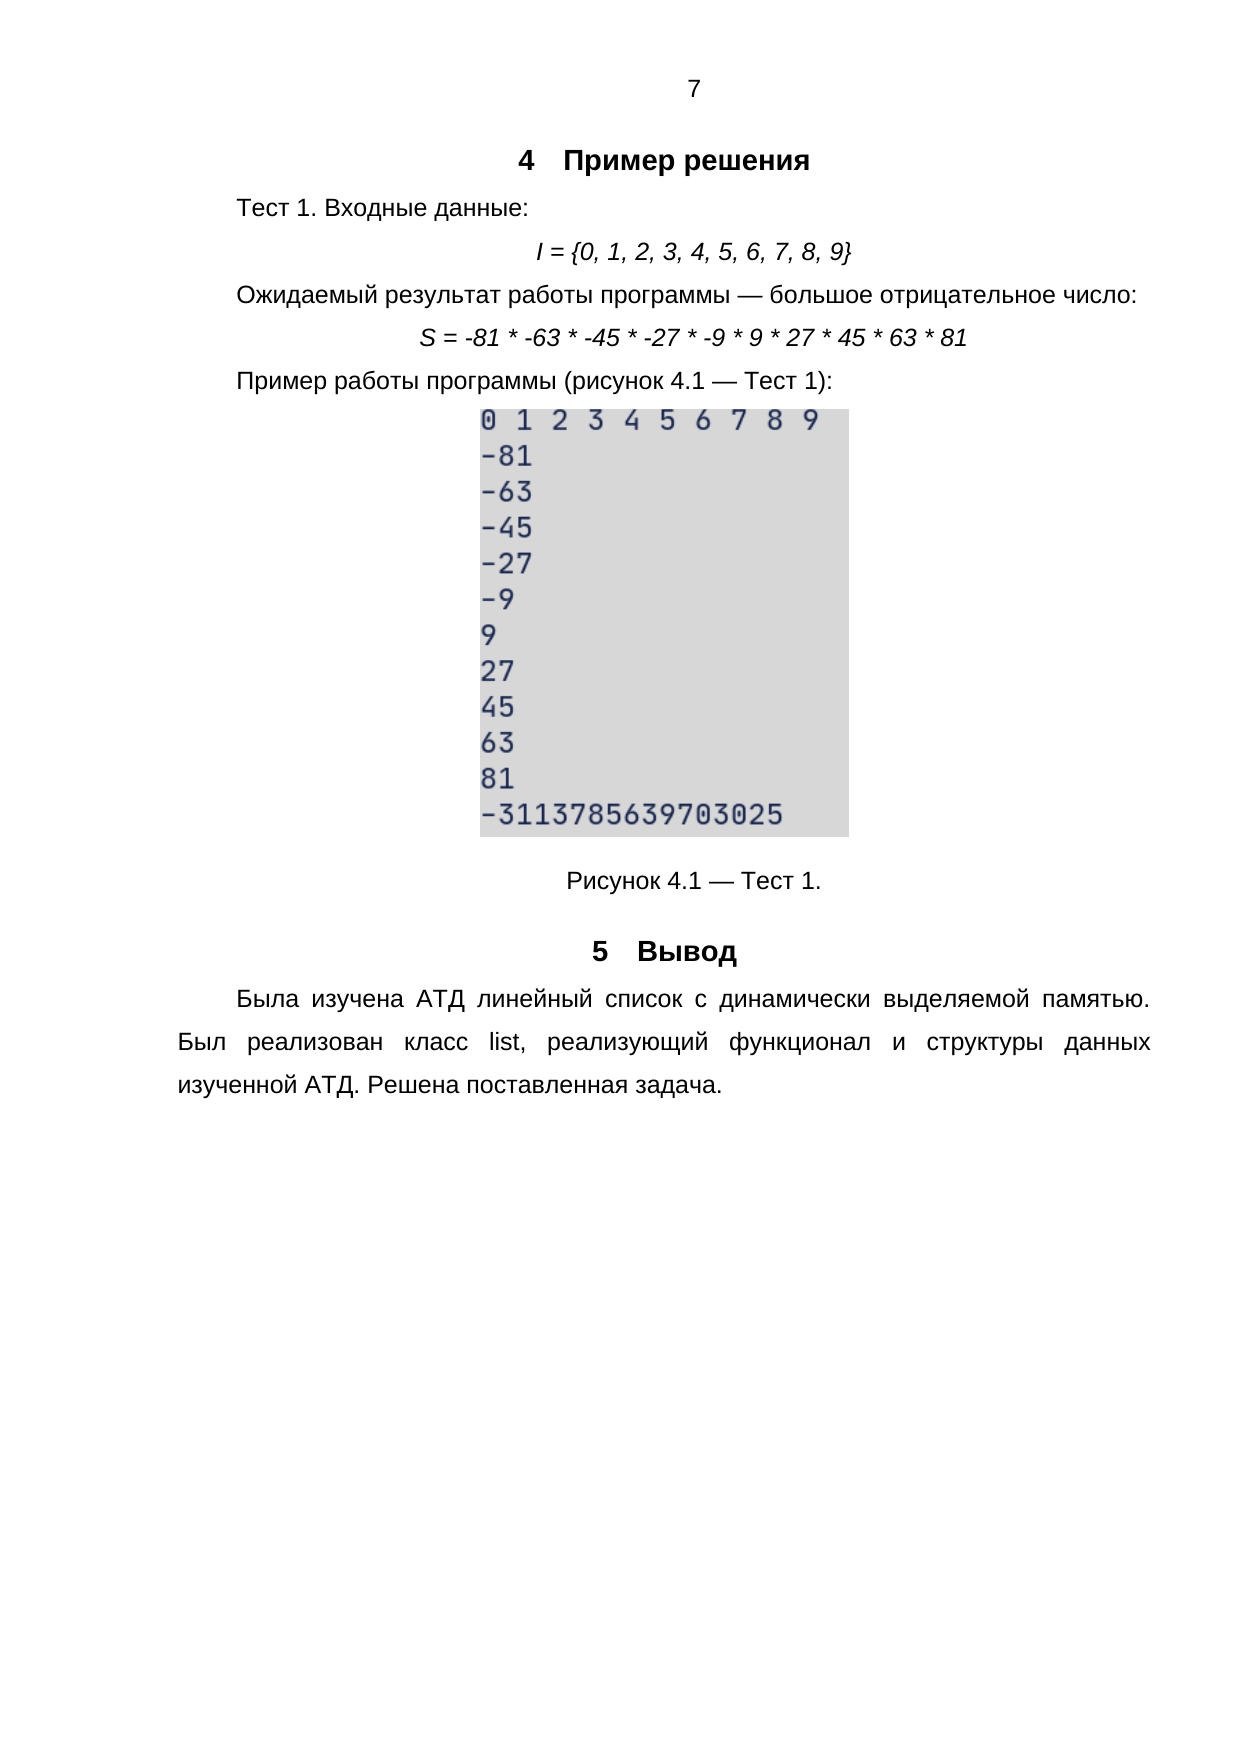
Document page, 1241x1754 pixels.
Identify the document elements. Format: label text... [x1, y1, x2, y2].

text I = {0, 1, 2, 3, 4, 5, 6, 7, 8, 9} [177, 237, 1152, 265]
picture [480, 409, 849, 837]
text Была изучена АТД линейный список с динамически выделяемой памятью. Был реализован класс list, реализующий функционал и структуры данных изученной АТД. Решена поставленная задача. [177, 984, 1152, 1099]
subtitle Пример решения [177, 143, 1152, 177]
text Пример работы программы (рисунок 4.1 — Тест 1): [177, 366, 1152, 395]
text Рисунок 4.1 — Тест 1. [177, 409, 1152, 894]
subtitle Вывод [177, 934, 1152, 967]
text Тест 1. Входные данные: [177, 193, 1152, 222]
text Ожидаемый результат работы программы — большое отрицательное число: [177, 280, 1152, 308]
text S = -81 * -63 * -45 * -27 * -9 * 9 * 27 * 45 * 63 * 81 [177, 323, 1152, 352]
